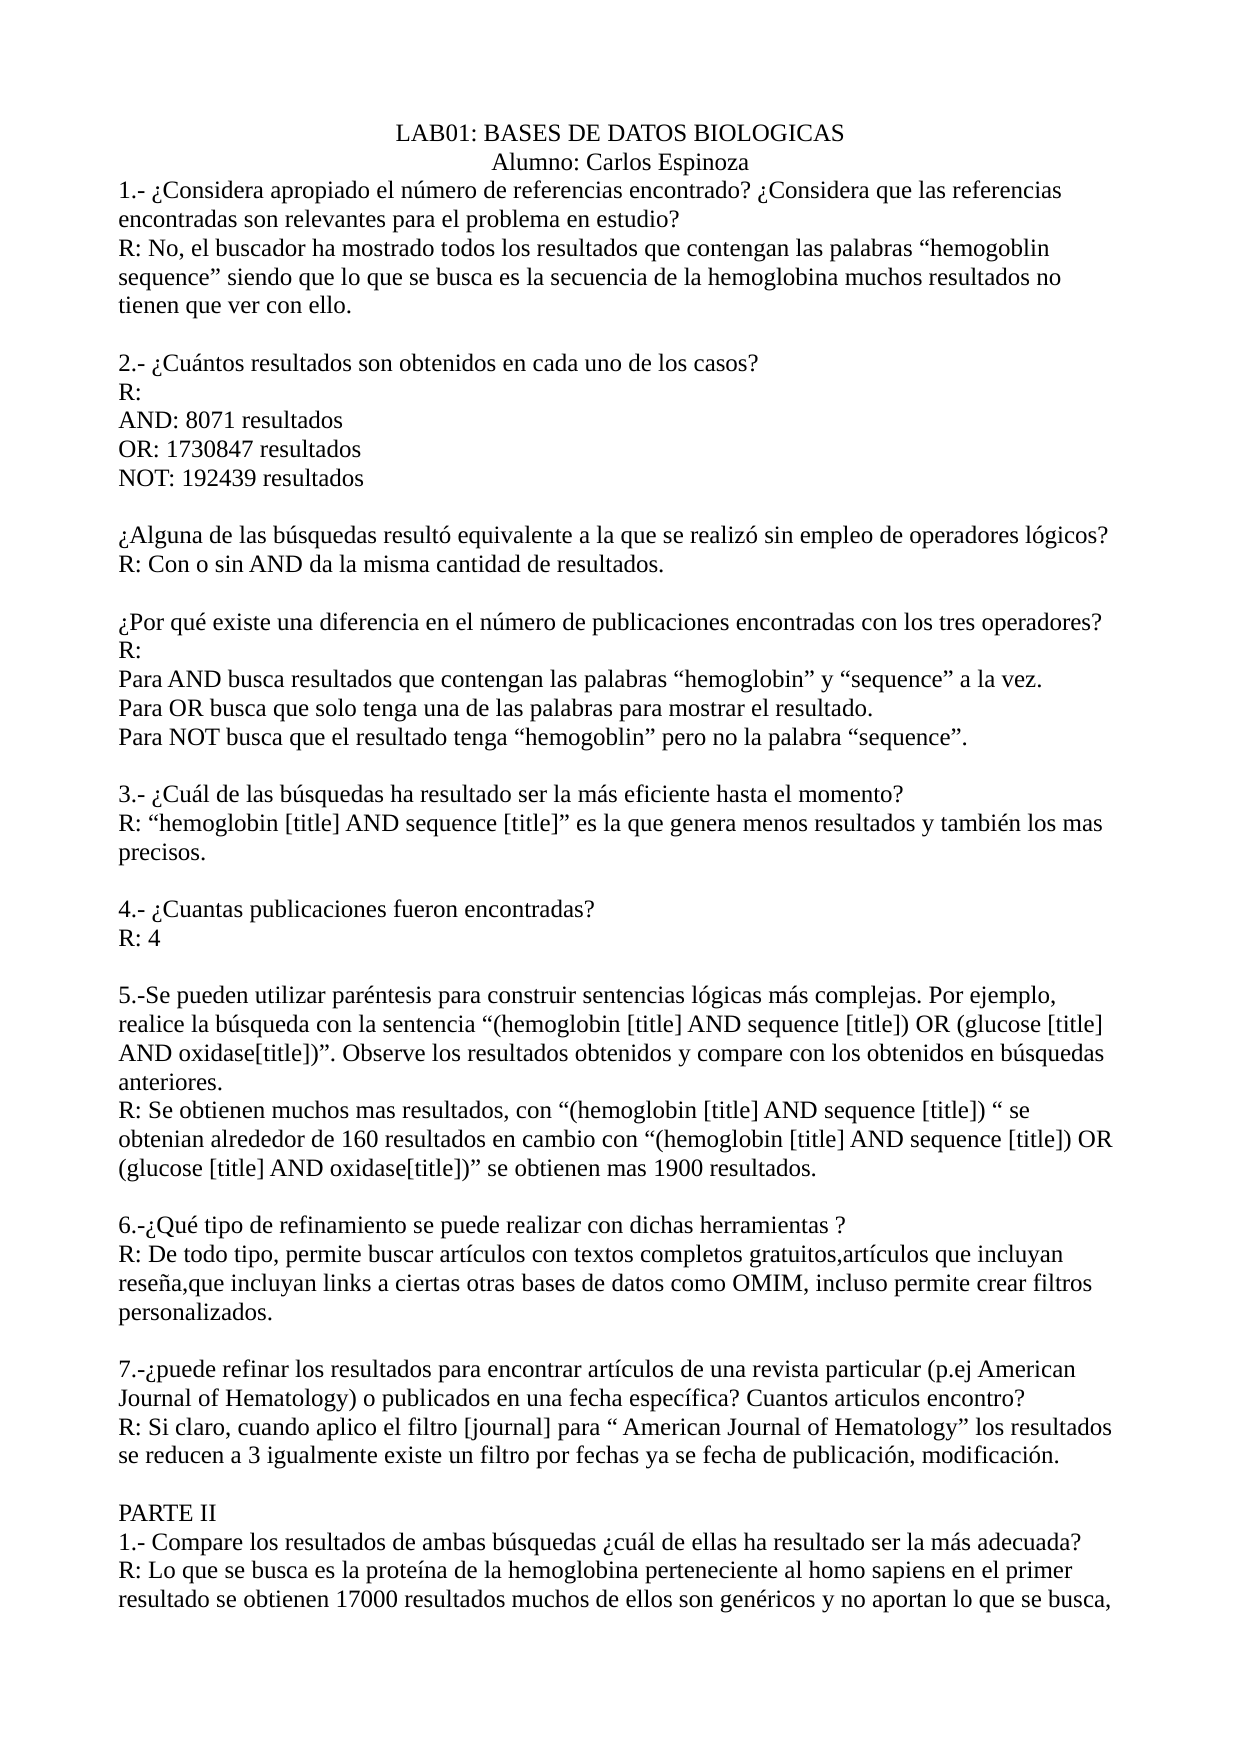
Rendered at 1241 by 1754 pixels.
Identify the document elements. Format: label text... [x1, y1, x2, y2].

text 5.-Se pueden utilizar paréntesis para construir sentencias lógicas más complejas. Por ejemplo, realice la búsqueda con la sentencia “(hemoglobin [title] AND sequence [title]) OR (glucose [title] AND oxidase[title])”. Observe los resultados obtenidos y compare con los obtenidos en búsquedas anteriores. [118, 981, 1122, 1096]
text PARTE II [118, 1498, 1122, 1527]
text OR: 1730847 resultados [118, 434, 1122, 463]
text 1.- Compare los resultados de ambas búsquedas ¿cuál de ellas ha resultado ser la más adecuada? [118, 1527, 1122, 1556]
text R: [118, 636, 1122, 664]
text 1.- ¿Considera apropiado el número de referencias encontrado? ¿Considera que las referencias encontradas son relevantes para el problema en estudio? [118, 176, 1122, 233]
text R: 4 [118, 923, 1122, 952]
text R: Si claro, cuando aplico el filtro [journal] para “ American Journal of Hematology” los resultados se reducen a 3 igualmente existe un filtro por fechas ya se fecha de publicación, modificación. [118, 1412, 1122, 1469]
text AND: 8071 resultados [118, 406, 1122, 434]
text R: No, el buscador ha mostrado todos los resultados que contengan las palabras “hemogoblin sequence” siendo que lo que se busca es la secuencia de la hemoglobina muchos resultados no tienen que ver con ello. [118, 233, 1122, 319]
text R: De todo tipo, permite buscar artículos con textos completos gratuitos,artículos que incluyan reseña,que incluyan links a ciertas otras bases de datos como OMIM, incluso permite crear filtros personalizados. [118, 1239, 1122, 1326]
text LAB01: BASES DE DATOS BIOLOGICAS [118, 118, 1122, 147]
text Para AND busca resultados que contengan las palabras “hemoglobin” y “sequence” a la vez. [118, 664, 1122, 693]
text R: “hemoglobin [title] AND sequence [title]” es la que genera menos resultados y también los mas precisos. [118, 808, 1122, 866]
text Para OR busca que solo tenga una de las palabras para mostrar el resultado. [118, 693, 1122, 722]
text Para NOT busca que el resultado tenga “hemogoblin” pero no la palabra “sequence”. [118, 722, 1122, 751]
text 4.- ¿Cuantas publicaciones fueron encontradas? [118, 894, 1122, 923]
text ¿Por qué existe una diferencia en el número de publicaciones encontradas con los tres operadores? [118, 607, 1122, 636]
text NOT: 192439 resultados [118, 463, 1122, 492]
text Alumno: Carlos Espinoza [118, 147, 1122, 176]
text 2.- ¿Cuántos resultados son obtenidos en cada uno de los casos? [118, 348, 1122, 377]
text 3.- ¿Cuál de las búsquedas ha resultado ser la más eficiente hasta el momento? [118, 779, 1122, 808]
text R: Lo que se busca es la proteína de la hemoglobina perteneciente al homo sapiens en el primer resultado se obtienen 17000 resultados muchos de ellos son genéricos y no aportan lo que se busca, [118, 1556, 1122, 1613]
text R: Se obtienen muchos mas resultados, con “(hemoglobin [title] AND sequence [title]) “ se obtenian alrededor de 160 resultados en cambio con “(hemoglobin [title] AND sequence [title]) OR (glucose [title] AND oxidase[title])” se obtienen mas 1900 resultados. [118, 1096, 1122, 1182]
text 7.-¿puede refinar los resultados para encontrar artículos de una revista particular (p.ej American Journal of Hematology) o publicados en una fecha específica? Cuantos articulos encontro? [118, 1354, 1122, 1412]
text 6.-¿Qué tipo de refinamiento se puede realizar con dichas herramientas ? [118, 1211, 1122, 1239]
text R: Con o sin AND da la misma cantidad de resultados. [118, 549, 1122, 578]
text R: [118, 377, 1122, 406]
text ¿Alguna de las búsquedas resultó equivalente a la que se realizó sin empleo de operadores lógicos? [118, 521, 1122, 549]
